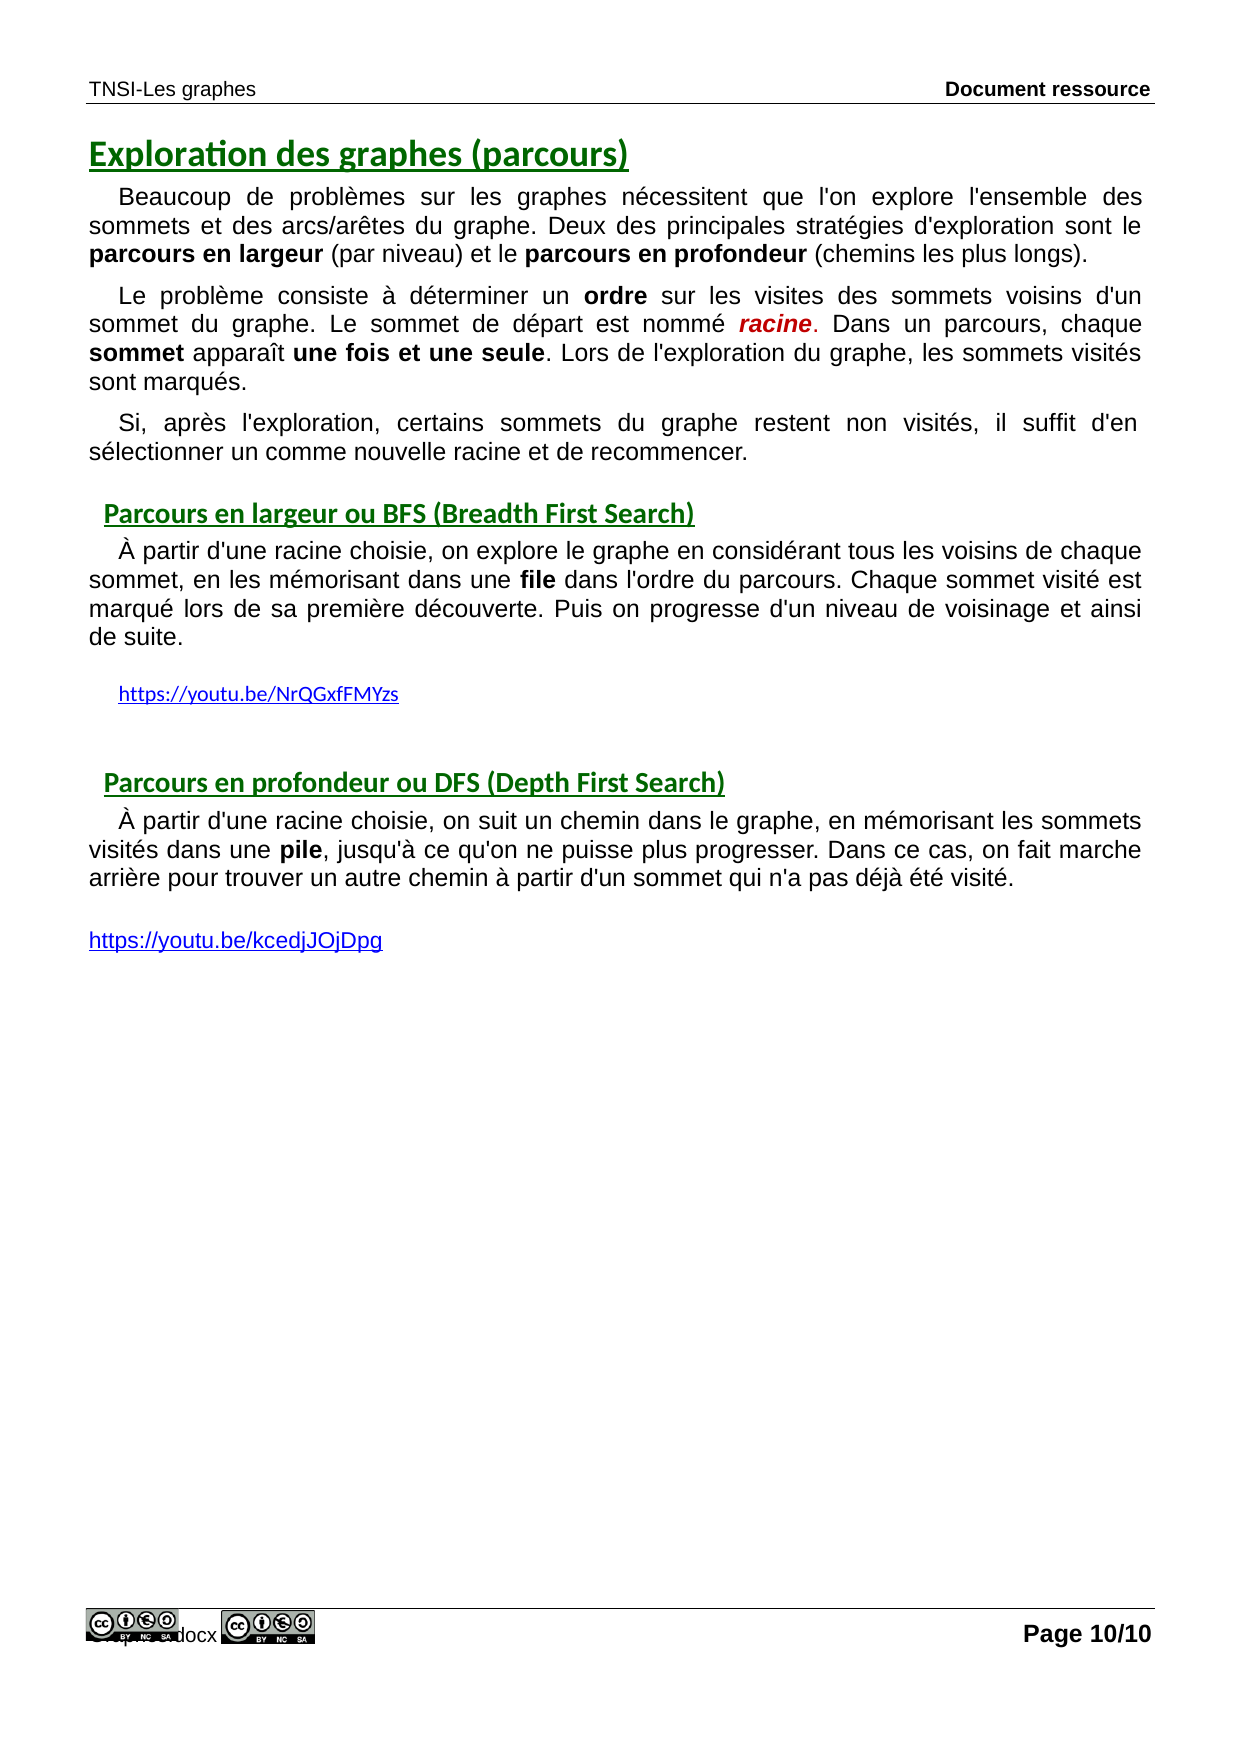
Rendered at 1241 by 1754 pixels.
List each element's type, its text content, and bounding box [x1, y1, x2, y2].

text https://youtu.be/NrQGxfFMYzs [118, 680, 1154, 707]
text À partir d'une racine choisie, on suit un chemin dans le graphe, en mémorisant les sommets visités dans une pile, jusqu'à ce qu'on ne puisse plus progresser. Dans ce cas, on fait marche arrière pour trouver un autre chemin à partir d'un sommet qui n'a pas déjà été visité. [89, 806, 1141, 892]
text Parcours en largeur ou BFS (Breadth First Search) [103, 495, 1154, 530]
text Le problème consiste à déterminer un ordre sur les visites des sommets voisins d'un sommet du graphe. Le sommet de départ est nommé racine. Dans un parcours, chaque sommet apparaît une fois et une seule. Lors de l'exploration du graphe, les sommets visités sont marqués. [89, 281, 1142, 396]
text TNSI-Les graphes Document ressource [89, 76, 1154, 100]
text Si, après l'exploration, certains sommets du graphe restent non visités, il suffit d'en sélectionner un comme nouvelle racine et de recommencer. [89, 408, 1147, 466]
text https://youtu.be/kcedjJOjDpg [89, 927, 1154, 954]
picture [221, 1610, 315, 1644]
picture [85, 1608, 179, 1641]
text Exploration des graphes (parcours) [89, 130, 1154, 176]
text Graphes.docx Page 10/10 [89, 1619, 1154, 1647]
text Parcours en profondeur ou DFS (Depth First Search) [103, 764, 1154, 800]
text Beaucoup de problèmes sur les graphes nécessitent que l'on explore l'ensemble des sommets et des arcs/arêtes du graphe. Deux des principales stratégies d'exploration sont le parcours en largeur (par niveau) et le parcours en profondeur (chemins les plus longs). [89, 182, 1142, 268]
text À partir d'une racine choisie, on explore le graphe en considérant tous les voisins de chaque sommet, en les mémorisant dans une file dans l'ordre du parcours. Chaque sommet visité est marqué lors de sa première découverte. Puis on progresse d'un niveau de voisinage et ainsi de suite. [89, 536, 1142, 651]
